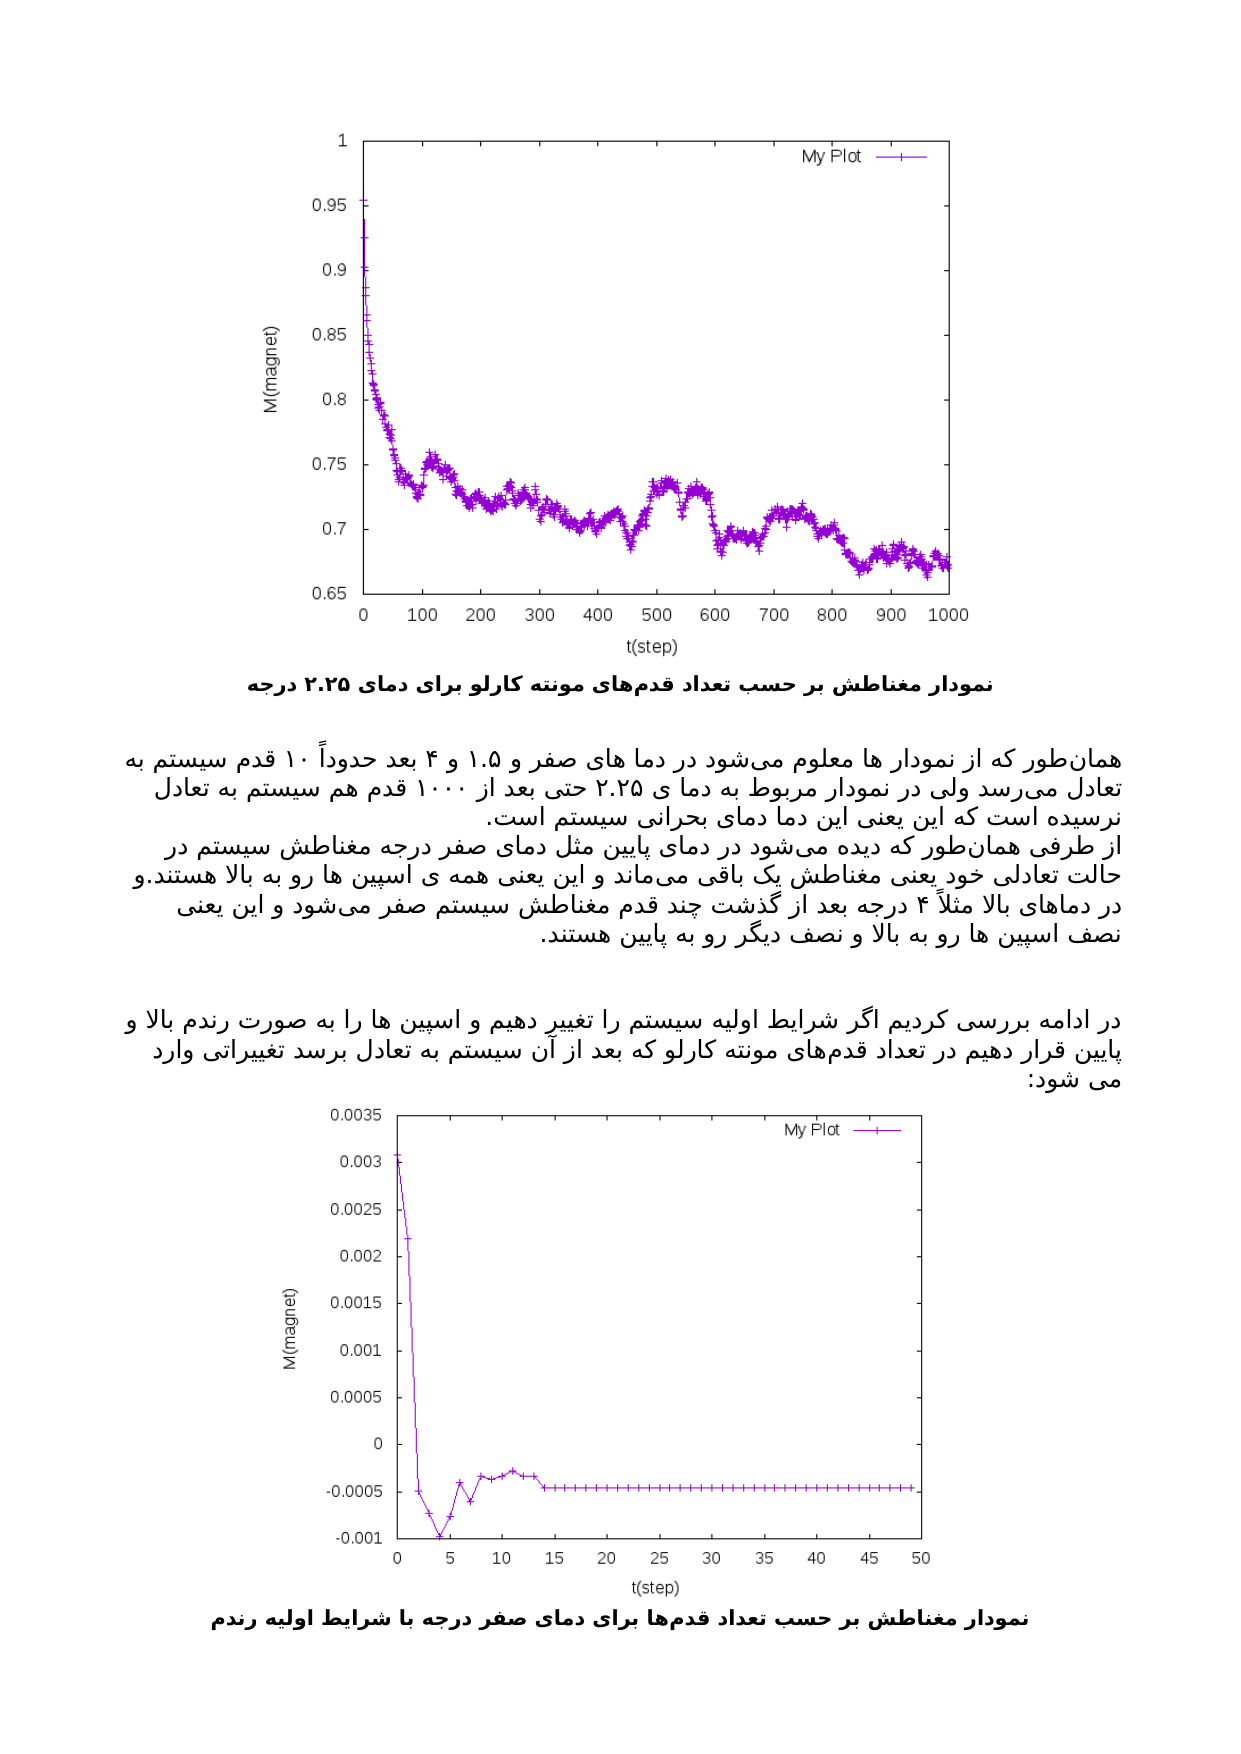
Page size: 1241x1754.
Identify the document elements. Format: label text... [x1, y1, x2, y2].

text همان‌طور که از نمودار ها معلوم می‌شود در دما های صفر و ۱.۵ و ۴ بعد حدوداً ۱۰ قدم سیستم به تعادل می‌رسد ولی در نمودار مربوط به دما ی ۲.۲۵ حتی بعد از ۱۰۰۰ قدم هم سیستم به تعادل نرسیده است که این یعنی این دما دمای بحرانی سیستم است. [118, 744, 1122, 831]
text از طرفی همان‌طور که دیده می‌شود در دمای پایین مثل دمای صفر درجه مغناطش سیستم در حالت تعادلی خود یعنی مغناطش یک باقی می‌ماند و این یعنی همه ی اسپین ها رو به بالا هستند.و در دماهای بالا مثلاً ۴ درجه بعد از گذشت چند قدم مغناطش سیستم صفر می‌شود و این یعنی نصف اسپین ها رو به بالا و نصف دیگر رو به پایین هستند. [118, 831, 1122, 948]
text در ادامه بررسی کردیم اگر شرایط اولیه سیستم را تغییر دهیم و اسپین ها را به صورت رندم بالا و پایین قرار دهیم در تعداد قدم‌های مونته کارلو که بعد از آن سیستم به تعادل برسد تغییراتی وارد می شود: [118, 1006, 1122, 1093]
text نمودار مغناطش بر حسب تعداد قدم‌های مونته کارلو برای دمای ۲.۲۵ درجه [118, 672, 1122, 696]
picture [256, 118, 984, 663]
text نمودار مغناطش بر حسب تعداد قدم‌ها برای دمای صفر درجه با شرایط اولیه رندم [118, 1606, 1122, 1630]
picture [276, 1094, 954, 1603]
